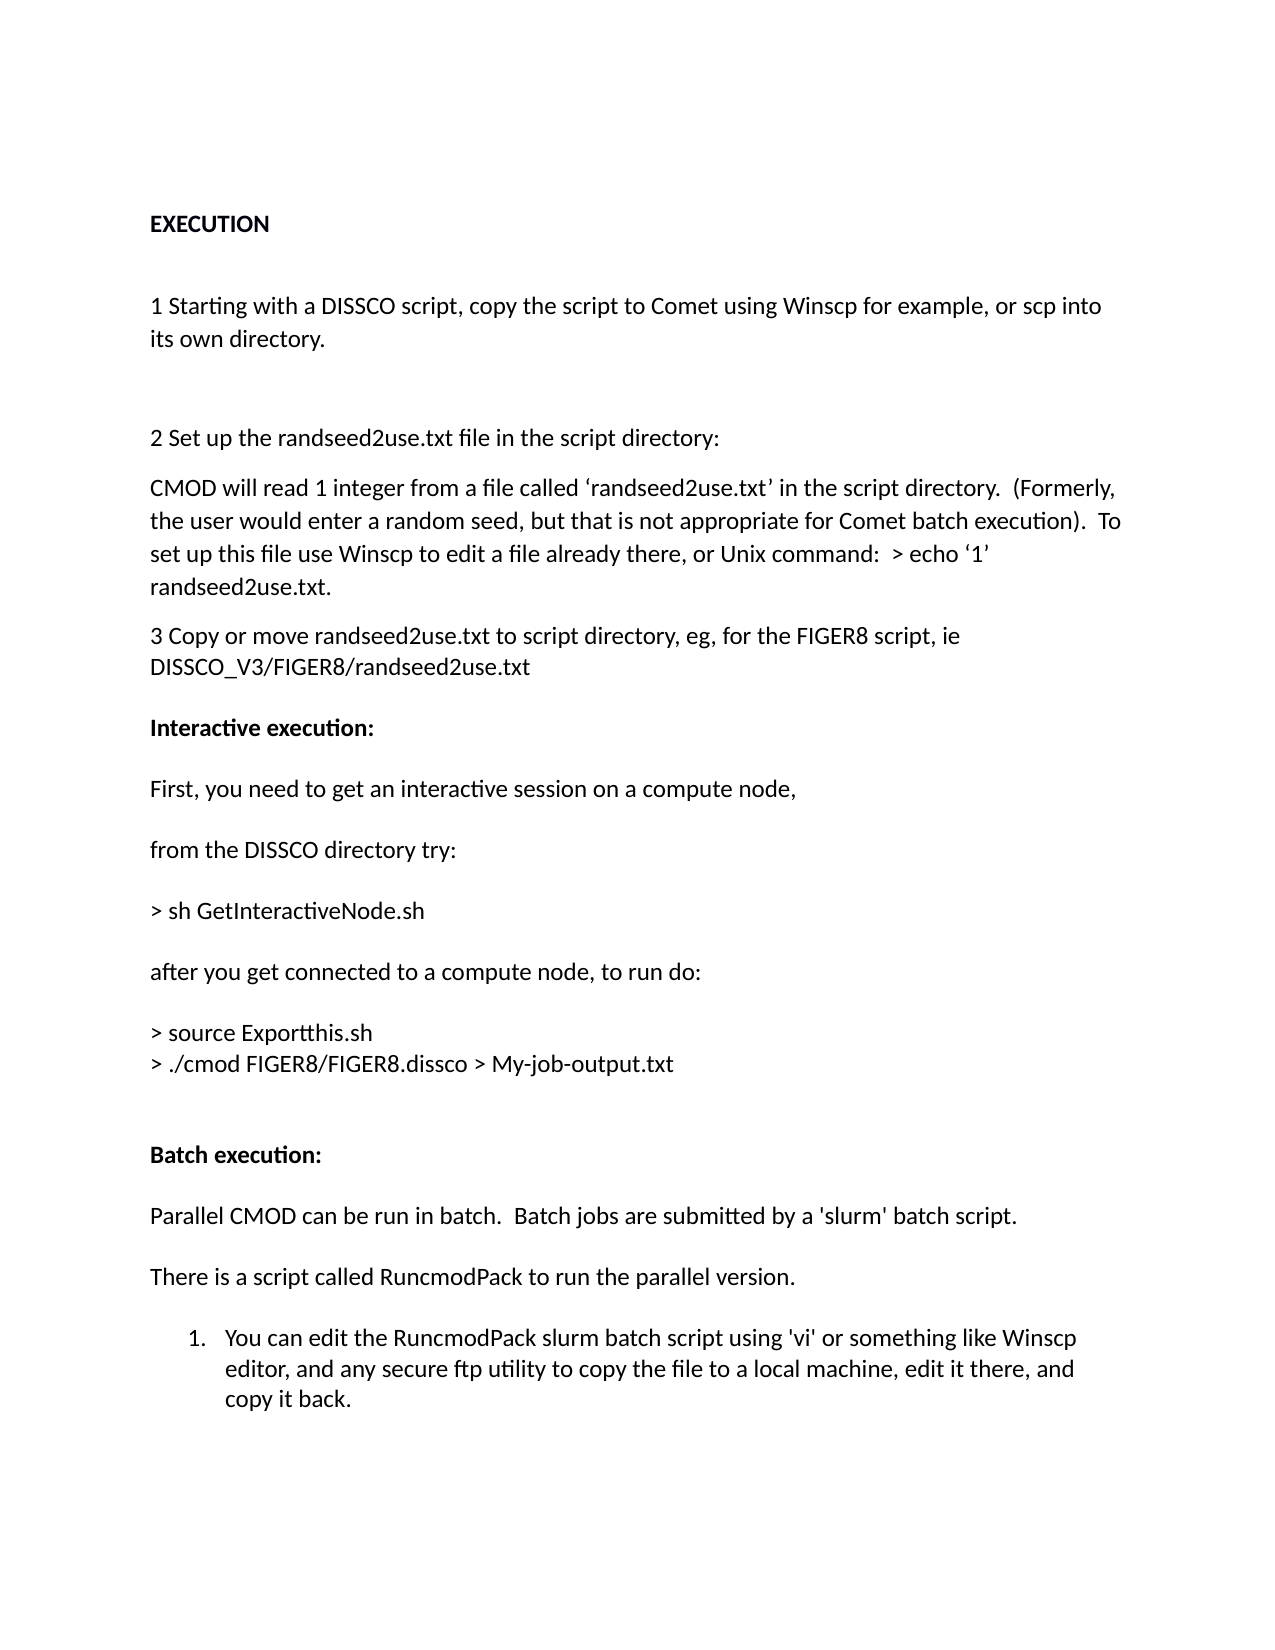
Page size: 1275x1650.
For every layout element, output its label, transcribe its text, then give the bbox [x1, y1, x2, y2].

text > sh GetInteractiveNode.sh [150, 895, 1125, 926]
text There is a script called RuncmodPack to run the parallel version. [150, 1261, 1125, 1292]
text CMOD will read 1 integer from a file called ‘randseed2use.txt’ in the script directory. (Formerly, the user would enter a random seed, but that is not appropriate for Comet batch execution). To set up this file use Winscp to edit a file already there, or Unix command: > echo ‘1’ randseed2use.txt. [150, 472, 1125, 601]
text Batch execution: [150, 1139, 1125, 1170]
text 2 Set up the randseed2use.txt file in the script directory: [150, 422, 1125, 453]
text Parallel CMOD can be run in batch. Batch jobs are submitted by a 'slurm' batch script. [150, 1200, 1125, 1231]
text after you get connected to a compute node, to run do: [150, 956, 1125, 987]
text First, you need to get an interactive session on a compute node, [150, 773, 1125, 803]
text 3 Copy or move randseed2use.txt to script directory, eg, for the FIGER8 script, ie DISSCO_V3/FIGER8/randseed2use.txt [150, 620, 1125, 681]
text 1 Starting with a DISSCO script, copy the script to Comet using Winscp for example, or scp into its own directory. [150, 290, 1125, 354]
text from the DISSCO directory try: [150, 834, 1125, 864]
text > source Exportthis.sh [150, 1017, 1125, 1048]
subtitle EXECUTION [150, 208, 1125, 238]
text Interactive execution: [150, 712, 1125, 742]
list You can edit the RuncmodPack slurm batch script using 'vi' or something like Winscp editor, and any secure ftp utility to copy the file to a local machine, edit it there, and copy it back. [187, 1322, 1125, 1414]
text > ./cmod FIGER8/FIGER8.dissco > My-job-output.txt [150, 1048, 1125, 1078]
